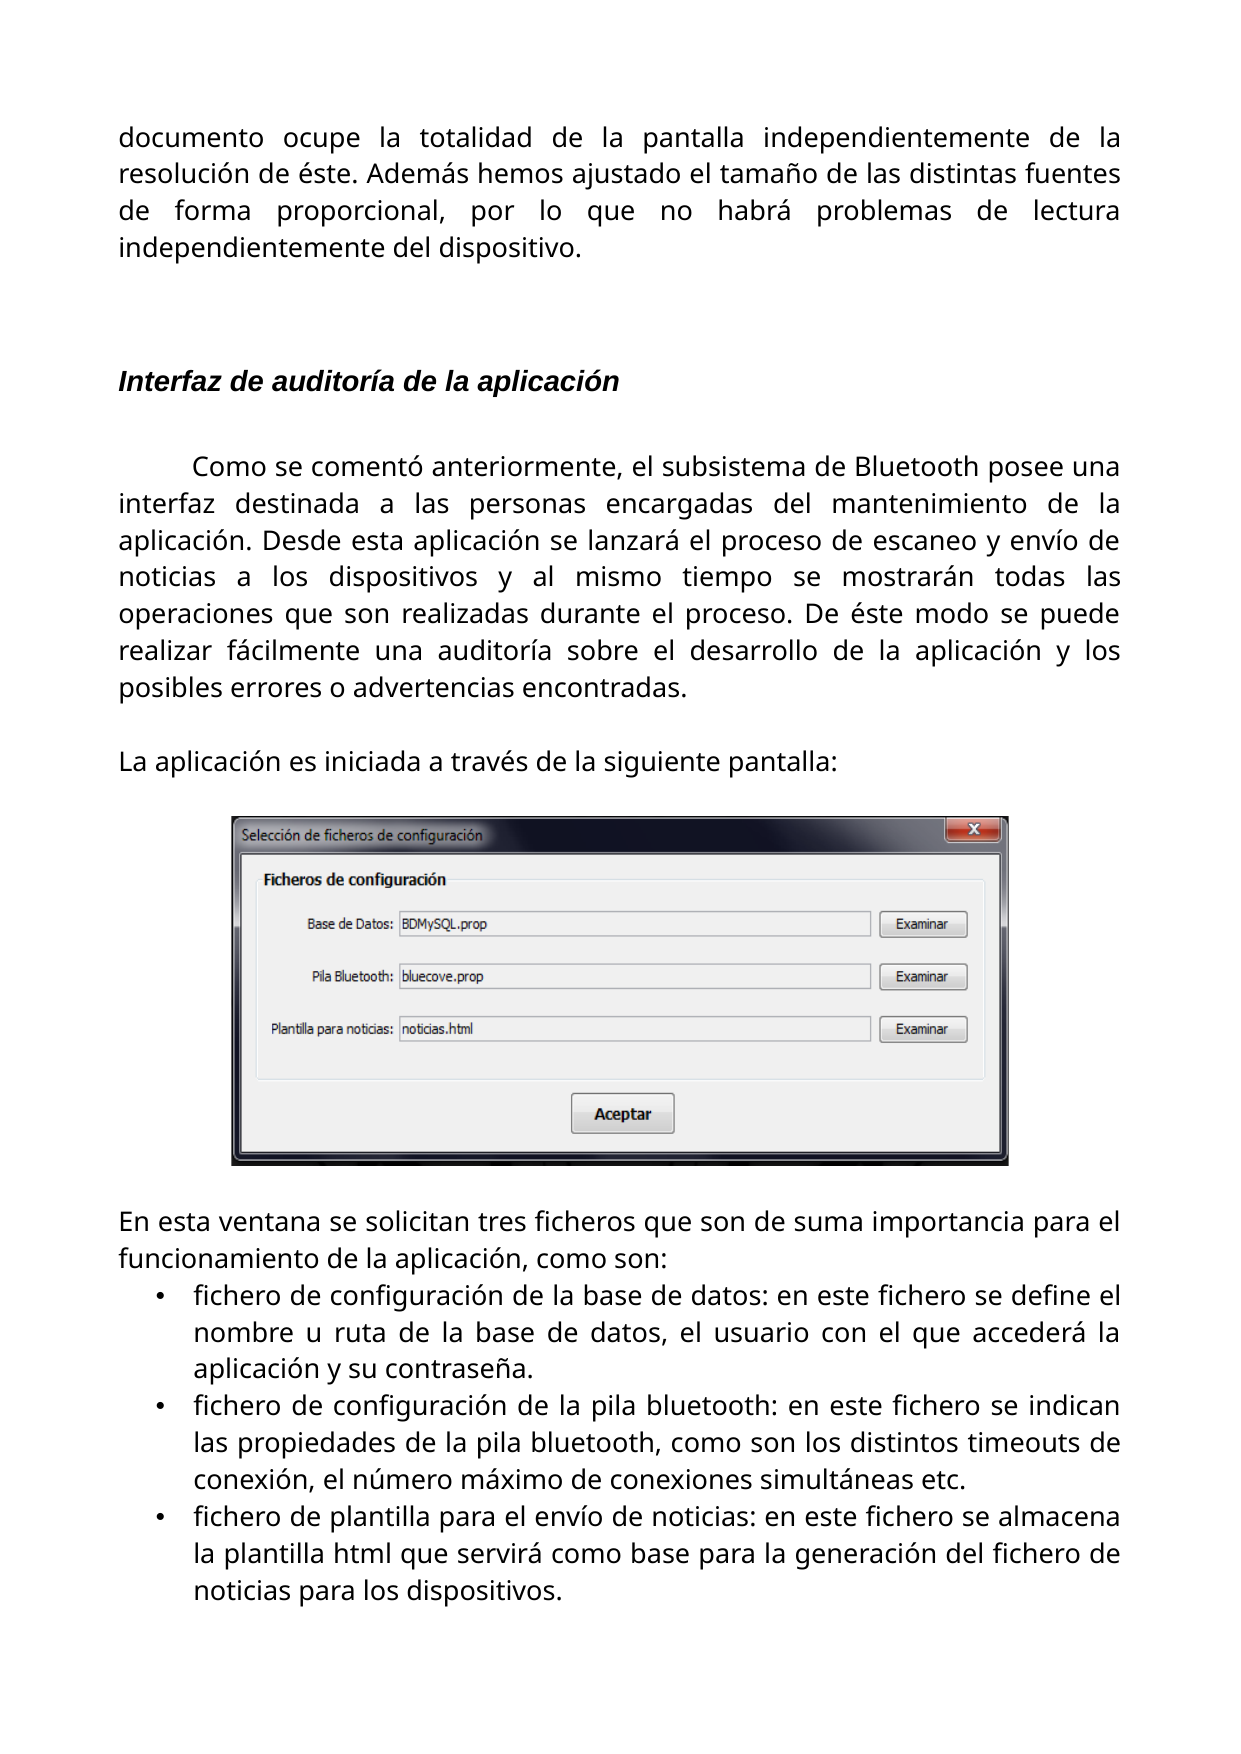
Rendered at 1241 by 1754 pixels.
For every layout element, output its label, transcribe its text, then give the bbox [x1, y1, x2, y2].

text Como se comentó anteriormente, el subsistema de Bluetooth posee una interfaz destinada a las personas encargadas del mantenimiento de la aplicación. Desde esta aplicación se lanzará el proceso de escaneo y envío de noticias a los dispositivos y al mismo tiempo se mostrarán todas las operaciones que son realizadas durante el proceso. De éste modo se puede realizar fácilmente una auditoría sobre el desarrollo de la aplicación y los posibles errores o advertencias encontradas. [118, 447, 1122, 705]
list fichero de configuración de la base de datos: en este fichero se define el nombre u ruta de la base de datos, el usuario con el que accederá la aplicación y su contraseña. [156, 1276, 1122, 1387]
text documento ocupe la totalidad de la pantalla independientemente de la resolución de éste. Además hemos ajustado el tamaño de las distintas fuentes de forma proporcional, por lo que no habrá problemas de lectura independientemente del dispositivo. [118, 118, 1122, 266]
subtitle Interfaz de auditoría de la aplicación [118, 364, 1122, 398]
picture [231, 816, 1009, 1166]
text En esta ventana se solicitan tres ficheros que son de suma importancia para el funcionamiento de la aplicación, como son: [118, 1202, 1122, 1276]
list fichero de plantilla para el envío de noticias: en este fichero se almacena la plantilla html que servirá como base para la generación del fichero de noticias para los dispositivos. [156, 1497, 1122, 1608]
text La aplicación es iniciada a través de la siguiente pantalla: [118, 742, 1122, 779]
list fichero de configuración de la pila bluetooth: en este fichero se indican las propiedades de la pila bluetooth, como son los distintos timeouts de conexión, el número máximo de conexiones simultáneas etc. [156, 1387, 1122, 1497]
